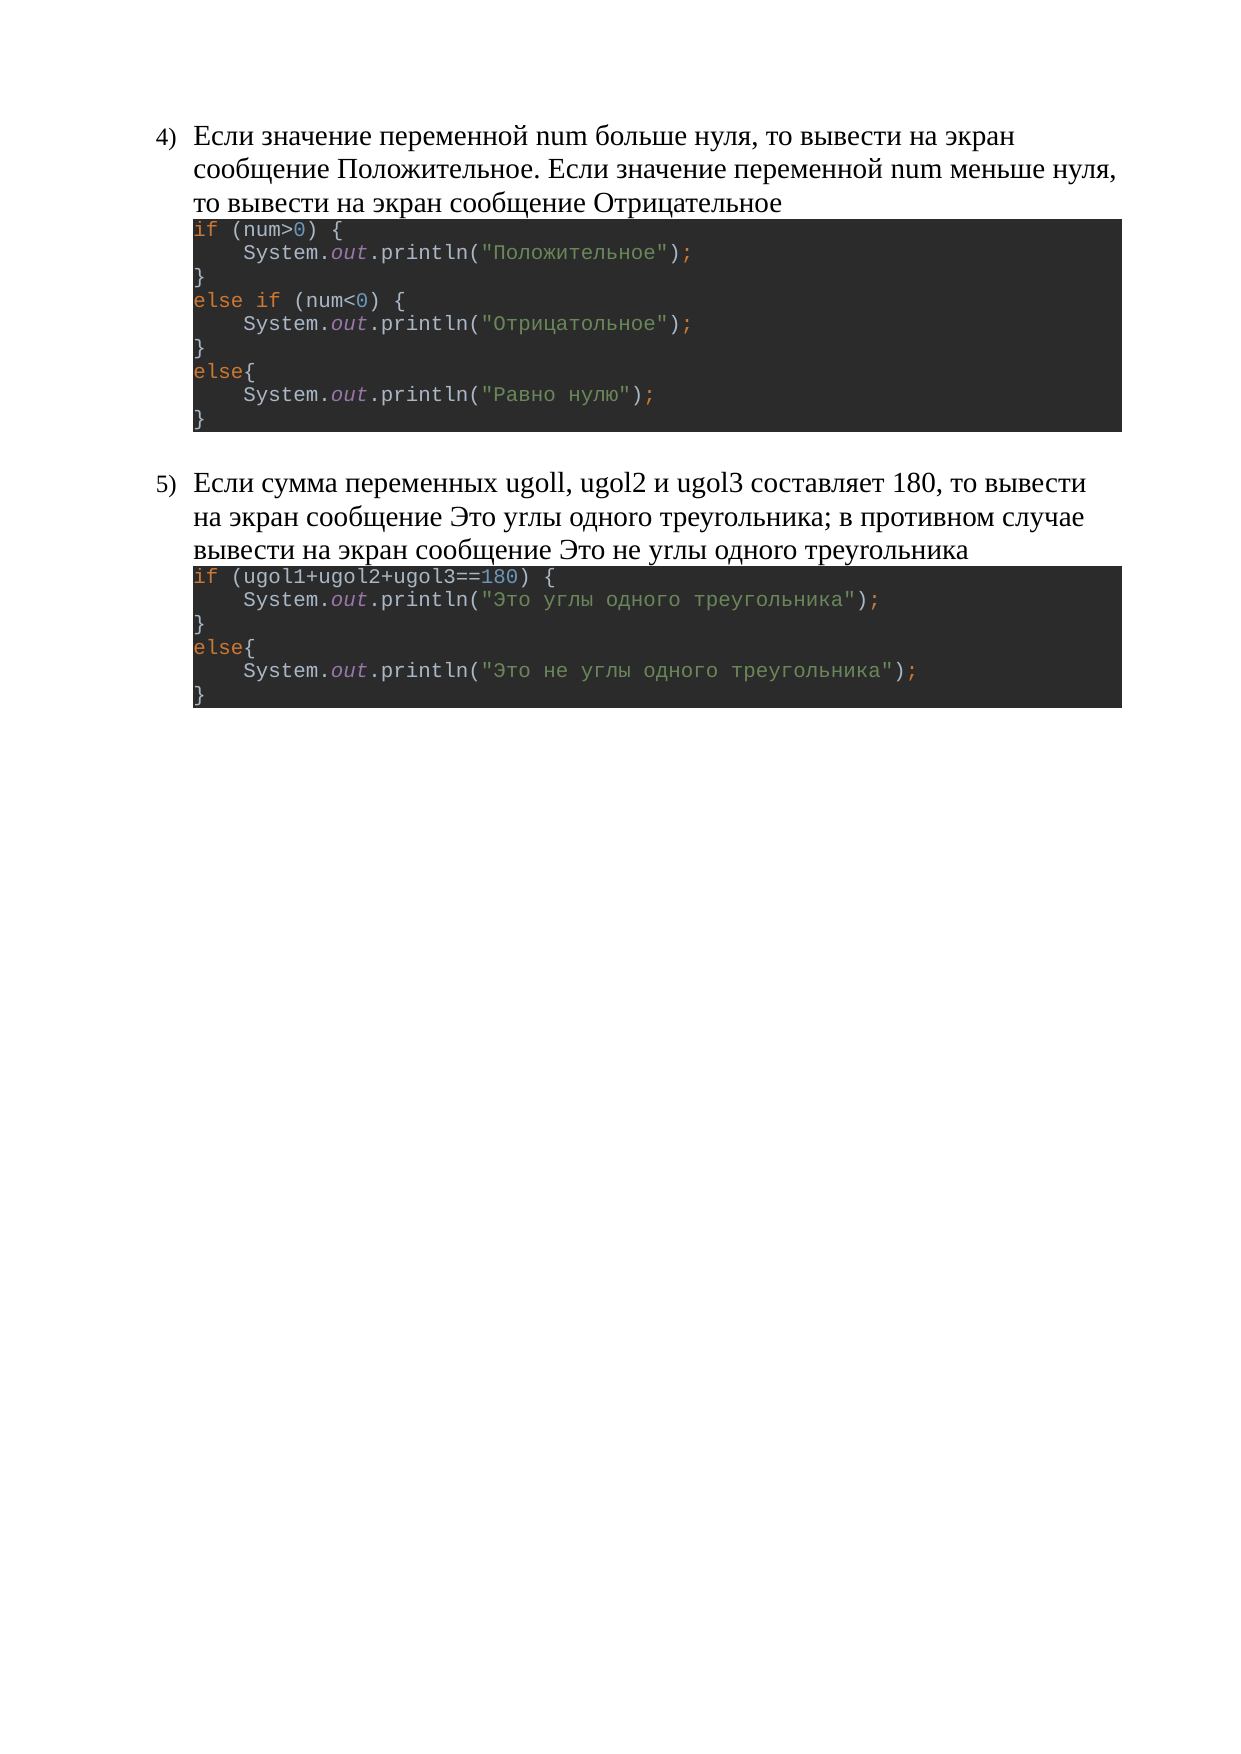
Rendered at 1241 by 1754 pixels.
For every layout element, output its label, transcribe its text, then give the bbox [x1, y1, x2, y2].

text if (num>0) { System.out.println("Положительное"); } else if (num<0) { System.out.println("Отрицатольное"); } else{ System.out.println("Равно нулю"); } [193, 219, 1122, 432]
text if (ugol1+ugol2+ugol3==180) { System.out.println("Это углы одного треугольника"); } else{ System.out.println("Это не углы одного треугольника"); } [193, 566, 1122, 708]
list Если сумма переменных ugoll, ugol2 и ugol3 составляет 180, то вывести на экран сообщение Это уrлы одноrо треуrольника; в противном случае вывести на экран сообщение Это не уrлы одноrо треуrольника [156, 465, 1122, 566]
list Если значение переменной num больше нуля, то вывести на экран сообщение Положительное. Если значение переменной num меньше нуля, то вывести на экран сообщение Отрицательное [156, 118, 1122, 219]
